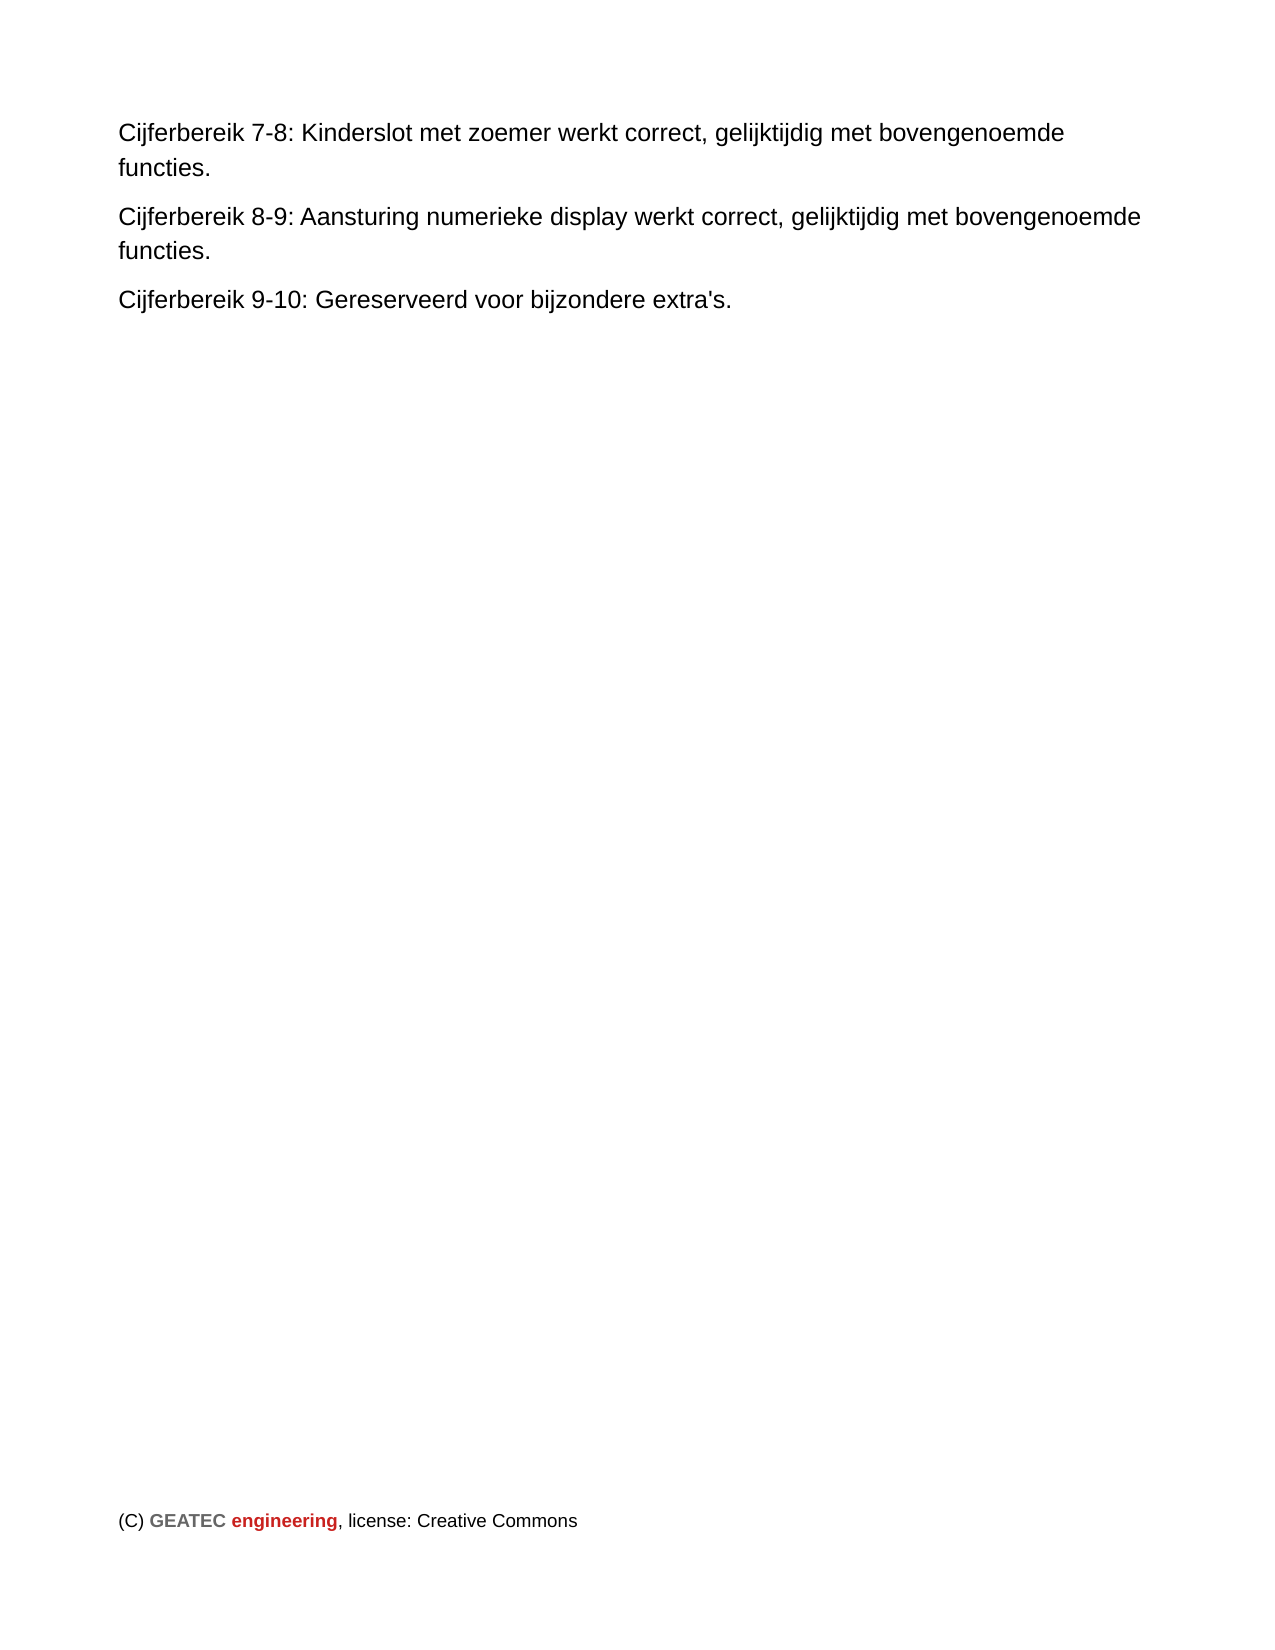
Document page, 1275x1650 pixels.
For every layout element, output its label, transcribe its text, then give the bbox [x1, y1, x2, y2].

text Cijferbereik 7-8: Kinderslot met zoemer werkt correct, gelijktijdig met bovengenoemde functies. [118, 118, 1157, 181]
text Cijferbereik 9-10: Gereserveerd voor bijzondere extra's. [118, 285, 1157, 314]
text Cijferbereik 8-9: Aansturing numerieke display werkt correct, gelijktijdig met bovengenoemde functies. [118, 202, 1157, 265]
